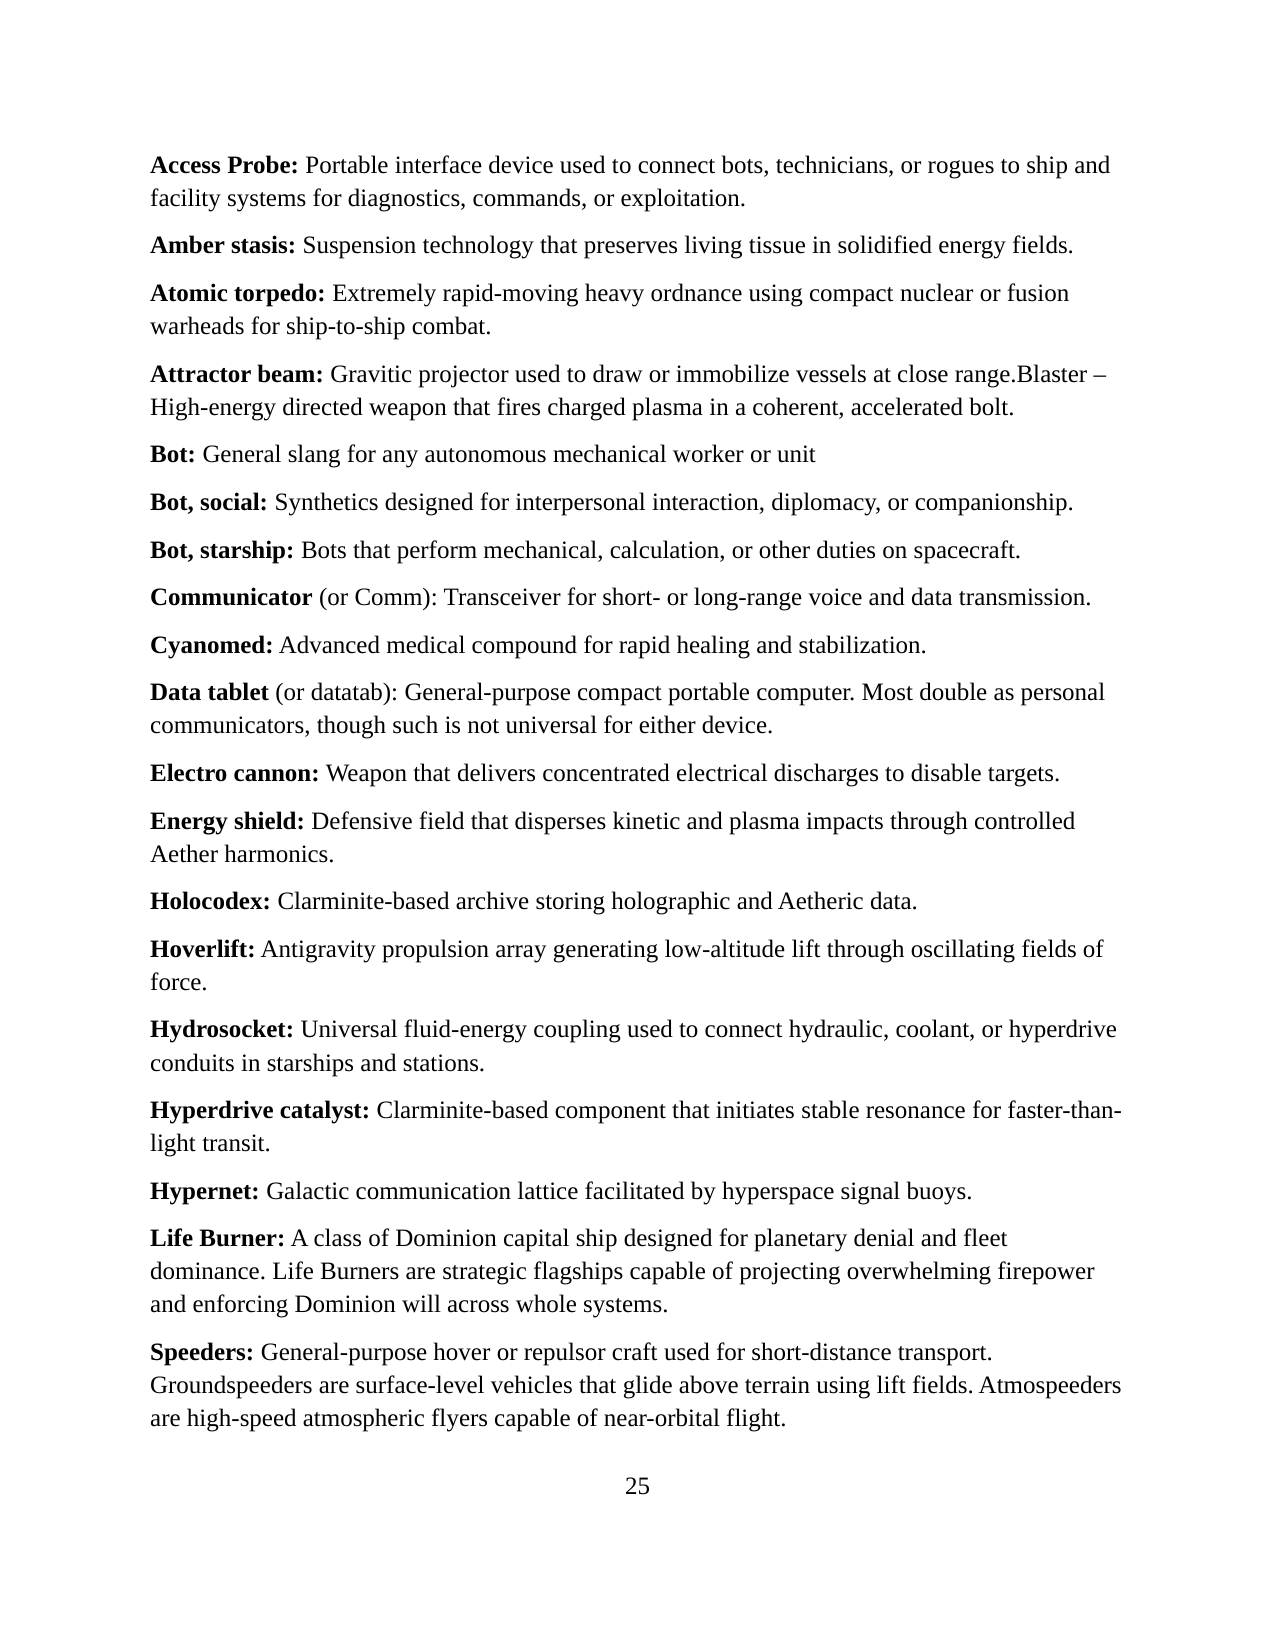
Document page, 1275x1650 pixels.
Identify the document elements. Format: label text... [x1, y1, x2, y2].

text Galactic communication lattice facilitated by hyperspace signal buoys. [260, 1176, 1125, 1204]
text Energy shield: [150, 806, 305, 834]
text Access Probe: [150, 150, 299, 179]
text Clarminite-based archive storing holographic and Aetheric data. [271, 886, 1125, 915]
text Gravitic projector used to draw or immobilize vessels at close range.Blaster – High-energy directed weapon that fires charged plasma in a coherent, accelerated bolt. [150, 359, 1125, 421]
text Clarminite-based component that initiates stable resonance for faster-than-light transit. [150, 1095, 1125, 1157]
text Electro cannon: [150, 758, 320, 787]
text Life Burner: [150, 1223, 286, 1252]
text Communicator [150, 582, 313, 611]
text General-purpose hover or repulsor craft used for short-distance transport. Groundspeeders are surface-level vehicles that glide above terrain using lift fields. Atmospeeders are high-speed atmospheric flyers capable of near-orbital flight. [150, 1337, 1125, 1432]
text Attractor beam: [150, 359, 324, 388]
text Universal fluid-energy coupling used to connect hydraulic, coolant, or hyperdrive conduits in starships and stations. [150, 1014, 1125, 1076]
text Cyanomed: [150, 630, 274, 659]
text Bot, starship: [150, 535, 294, 563]
text Atomic torpedo: [150, 278, 326, 307]
text Speeders: [150, 1337, 254, 1366]
text Advanced medical compound for rapid healing and stabilization. [274, 630, 1125, 659]
text A class of Dominion capital ship designed for planetary denial and fleet dominance. Life Burners are strategic flagships capable of projecting overwhelming firepower and enforcing Dominion will across whole systems. [150, 1223, 1125, 1318]
text Suspension technology that preserves living tissue in solidified energy fields. [296, 231, 1125, 259]
text Bot: [150, 439, 196, 468]
text Data tablet [150, 677, 269, 706]
text Synthetics designed for interpersonal interaction, diplomacy, or companionship. [268, 487, 1125, 516]
text Hypernet: [150, 1176, 260, 1204]
text (or datatab): General-purpose compact portable computer. Most double as personal communicators, though such is not universal for either device. [150, 677, 1125, 739]
text Antigravity propulsion array generating low-altitude lift through oscillating fields of force. [150, 934, 1125, 996]
text General slang for any autonomous mechanical worker or unit [196, 439, 1125, 468]
text Extremely rapid-moving heavy ordnance using compact nuclear or fusion warheads for ship-to-ship combat. [150, 278, 1125, 340]
text (or Comm): Transceiver for short- or long-range voice and data transmission. [313, 582, 1125, 611]
text Bots that perform mechanical, calculation, or other duties on spacecraft. [294, 535, 1125, 563]
text Holocodex: [150, 886, 271, 915]
text Hyperdrive catalyst: [150, 1095, 370, 1124]
text Hydrosocket: [150, 1014, 294, 1043]
text Weapon that delivers concentrated electrical discharges to disable targets. [320, 758, 1125, 787]
text Amber stasis: [150, 231, 296, 259]
text Portable interface device used to connect bots, technicians, or rogues to ship and facility systems for diagnostics, commands, or exploitation. [150, 150, 1125, 212]
text Bot, social: [150, 487, 268, 516]
text Defensive field that disperses kinetic and plasma impacts through controlled Aether harmonics. [150, 806, 1125, 867]
text Hoverlift: [150, 934, 256, 963]
